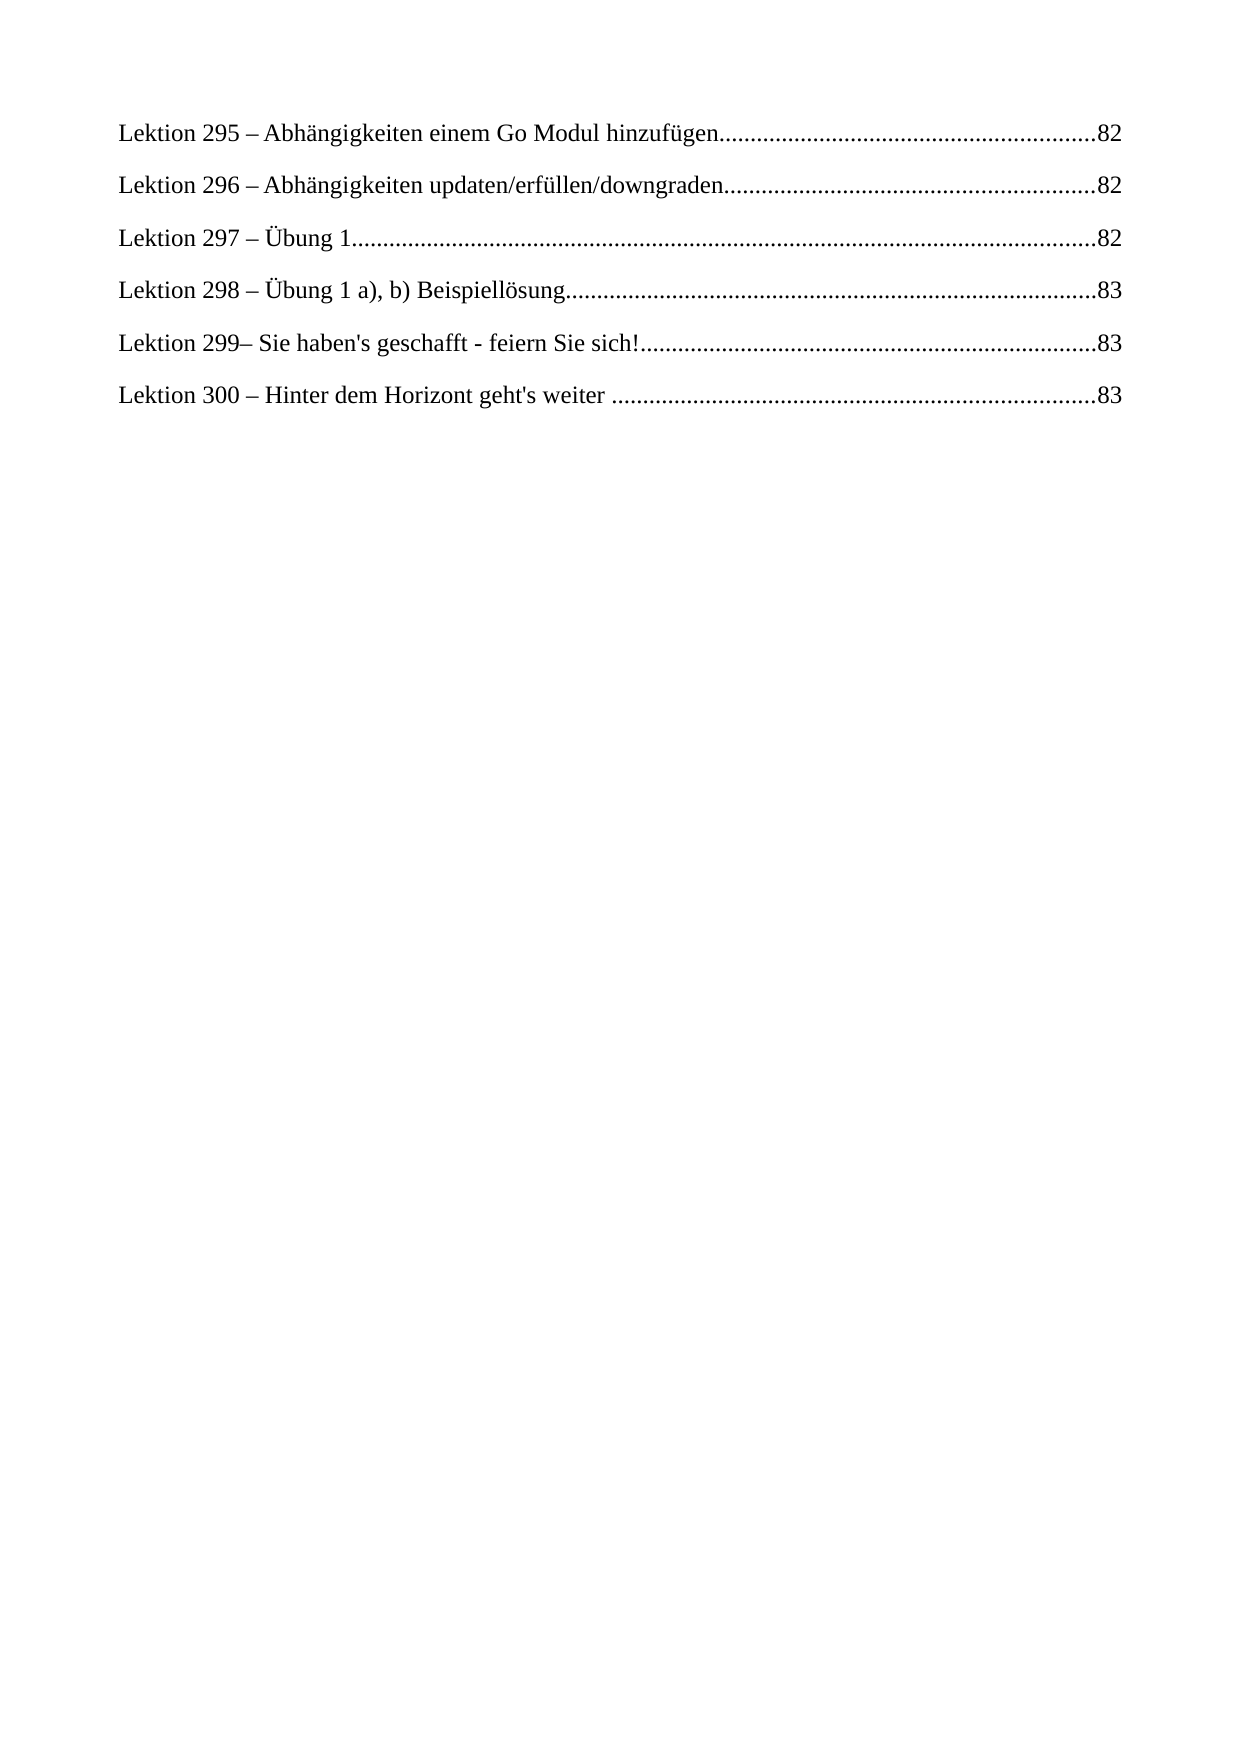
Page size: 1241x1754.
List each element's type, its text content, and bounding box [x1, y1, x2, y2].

text Lektion 297 – Übung 1 82 [118, 223, 1122, 252]
text Lektion 300 – Hinter dem Horizont geht's weiter ... 83 [118, 380, 1122, 409]
text Lektion 295 – Abhängigkeiten einem Go Modul hinzufügen 82 [118, 118, 1122, 147]
text Lektion 296 – Abhängigkeiten updaten/erfüllen/downgraden 82 [118, 171, 1122, 199]
text Lektion 299– Sie haben's geschafft - feiern Sie sich! 83 [118, 328, 1122, 356]
text Lektion 298 – Übung 1 a), b) Beispiellösung 83 [118, 275, 1122, 304]
